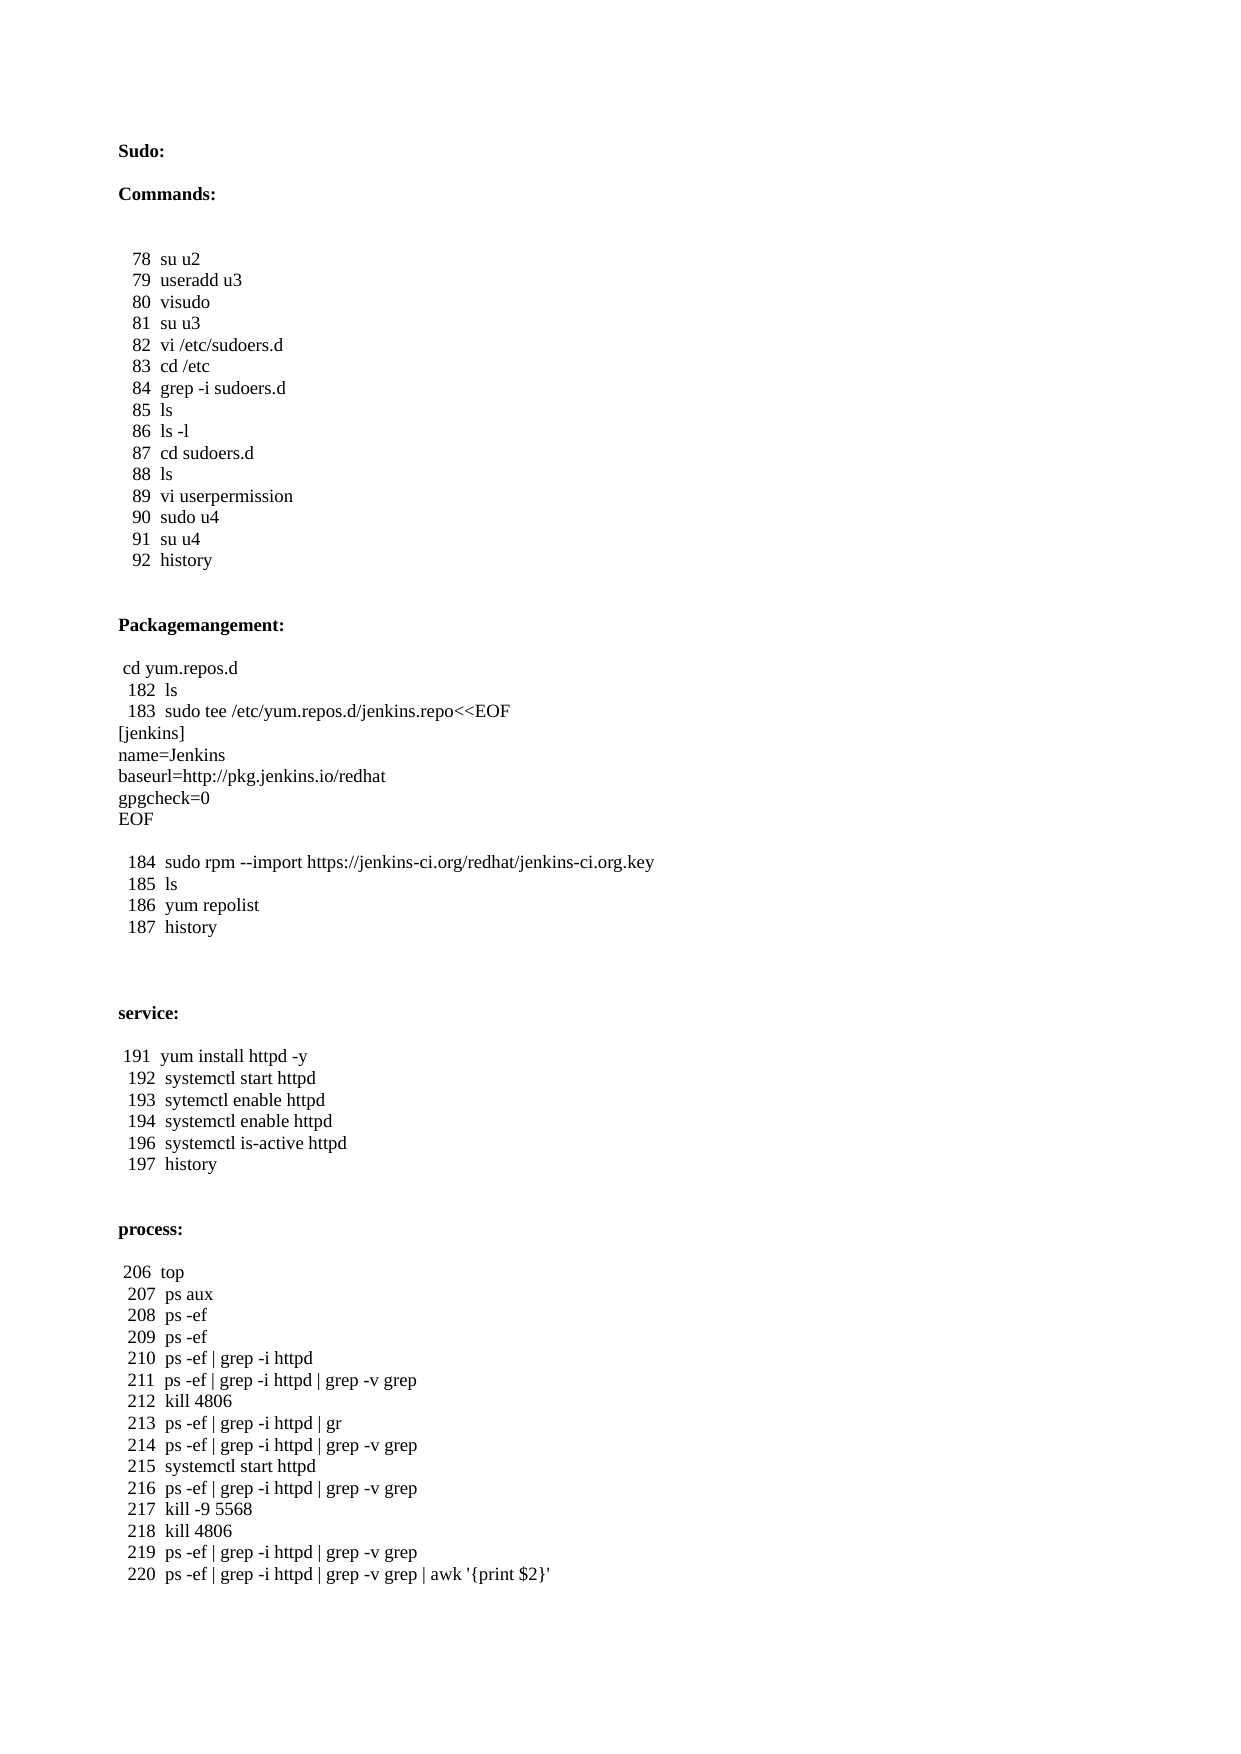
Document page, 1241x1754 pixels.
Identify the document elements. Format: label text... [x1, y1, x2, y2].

text Packagemangement: [118, 614, 1122, 636]
text 78 su u2 [118, 247, 1122, 269]
text EOF [118, 808, 1122, 830]
text baseurl=http://pkg.jenkins.io/redhat [118, 765, 1122, 787]
text 210 ps -ef | grep -i httpd [118, 1347, 1122, 1369]
text 88 ls [118, 463, 1122, 485]
text 213 ps -ef | grep -i httpd | gr [118, 1412, 1122, 1433]
text 91 su u4 [118, 528, 1122, 549]
text 83 cd /etc [118, 355, 1122, 377]
text 193 sytemctl enable httpd [118, 1088, 1122, 1110]
text 182 ls [118, 679, 1122, 700]
text 191 yum install httpd -y [118, 1045, 1122, 1067]
text 81 su u3 [118, 312, 1122, 334]
text 207 ps aux [118, 1282, 1122, 1304]
text Sudo: [118, 140, 1122, 161]
text Commands: [118, 183, 1122, 204]
text name=Jenkins [118, 743, 1122, 765]
text 218 kill 4806 [118, 1520, 1122, 1541]
text 82 vi /etc/sudoers.d [118, 334, 1122, 355]
text 84 grep -i sudoers.d [118, 377, 1122, 398]
text 192 systemctl start httpd [118, 1067, 1122, 1088]
text 86 ls -l [118, 420, 1122, 442]
text service: [118, 1002, 1122, 1024]
text 219 ps -ef | grep -i httpd | grep -v grep [118, 1541, 1122, 1563]
text 206 top [118, 1261, 1122, 1282]
text 85 ls [118, 398, 1122, 420]
text 216 ps -ef | grep -i httpd | grep -v grep [118, 1477, 1122, 1498]
text 214 ps -ef | grep -i httpd | grep -v grep [118, 1433, 1122, 1455]
text 92 history [118, 549, 1122, 571]
text 194 systemctl enable httpd [118, 1110, 1122, 1132]
text 87 cd sudoers.d [118, 442, 1122, 463]
text 186 yum repolist [118, 894, 1122, 916]
text 183 sudo tee /etc/yum.repos.d/jenkins.repo<<EOF [118, 700, 1122, 722]
text 184 sudo rpm --import https://jenkins-ci.org/redhat/jenkins-ci.org.key [118, 851, 1122, 873]
text 197 history [118, 1153, 1122, 1175]
text 215 systemctl start httpd [118, 1455, 1122, 1477]
text 220 ps -ef | grep -i httpd | grep -v grep | awk '{print $2}' [118, 1563, 1122, 1584]
text 80 visudo [118, 291, 1122, 312]
text 90 sudo u4 [118, 506, 1122, 528]
text 79 useradd u3 [118, 269, 1122, 291]
text 187 history [118, 916, 1122, 937]
text 212 kill 4806 [118, 1390, 1122, 1412]
text 196 systemctl is-active httpd [118, 1132, 1122, 1153]
text 217 kill -9 5568 [118, 1498, 1122, 1520]
text gpgcheck=0 [118, 787, 1122, 808]
text 185 ls [118, 873, 1122, 894]
text 208 ps -ef [118, 1304, 1122, 1326]
text 211 ps -ef | grep -i httpd | grep -v grep [118, 1369, 1122, 1390]
text [jenkins] [118, 722, 1122, 743]
text cd yum.repos.d [118, 657, 1122, 679]
text 209 ps -ef [118, 1326, 1122, 1347]
text process: [118, 1218, 1122, 1239]
text 89 vi userpermission [118, 485, 1122, 506]
